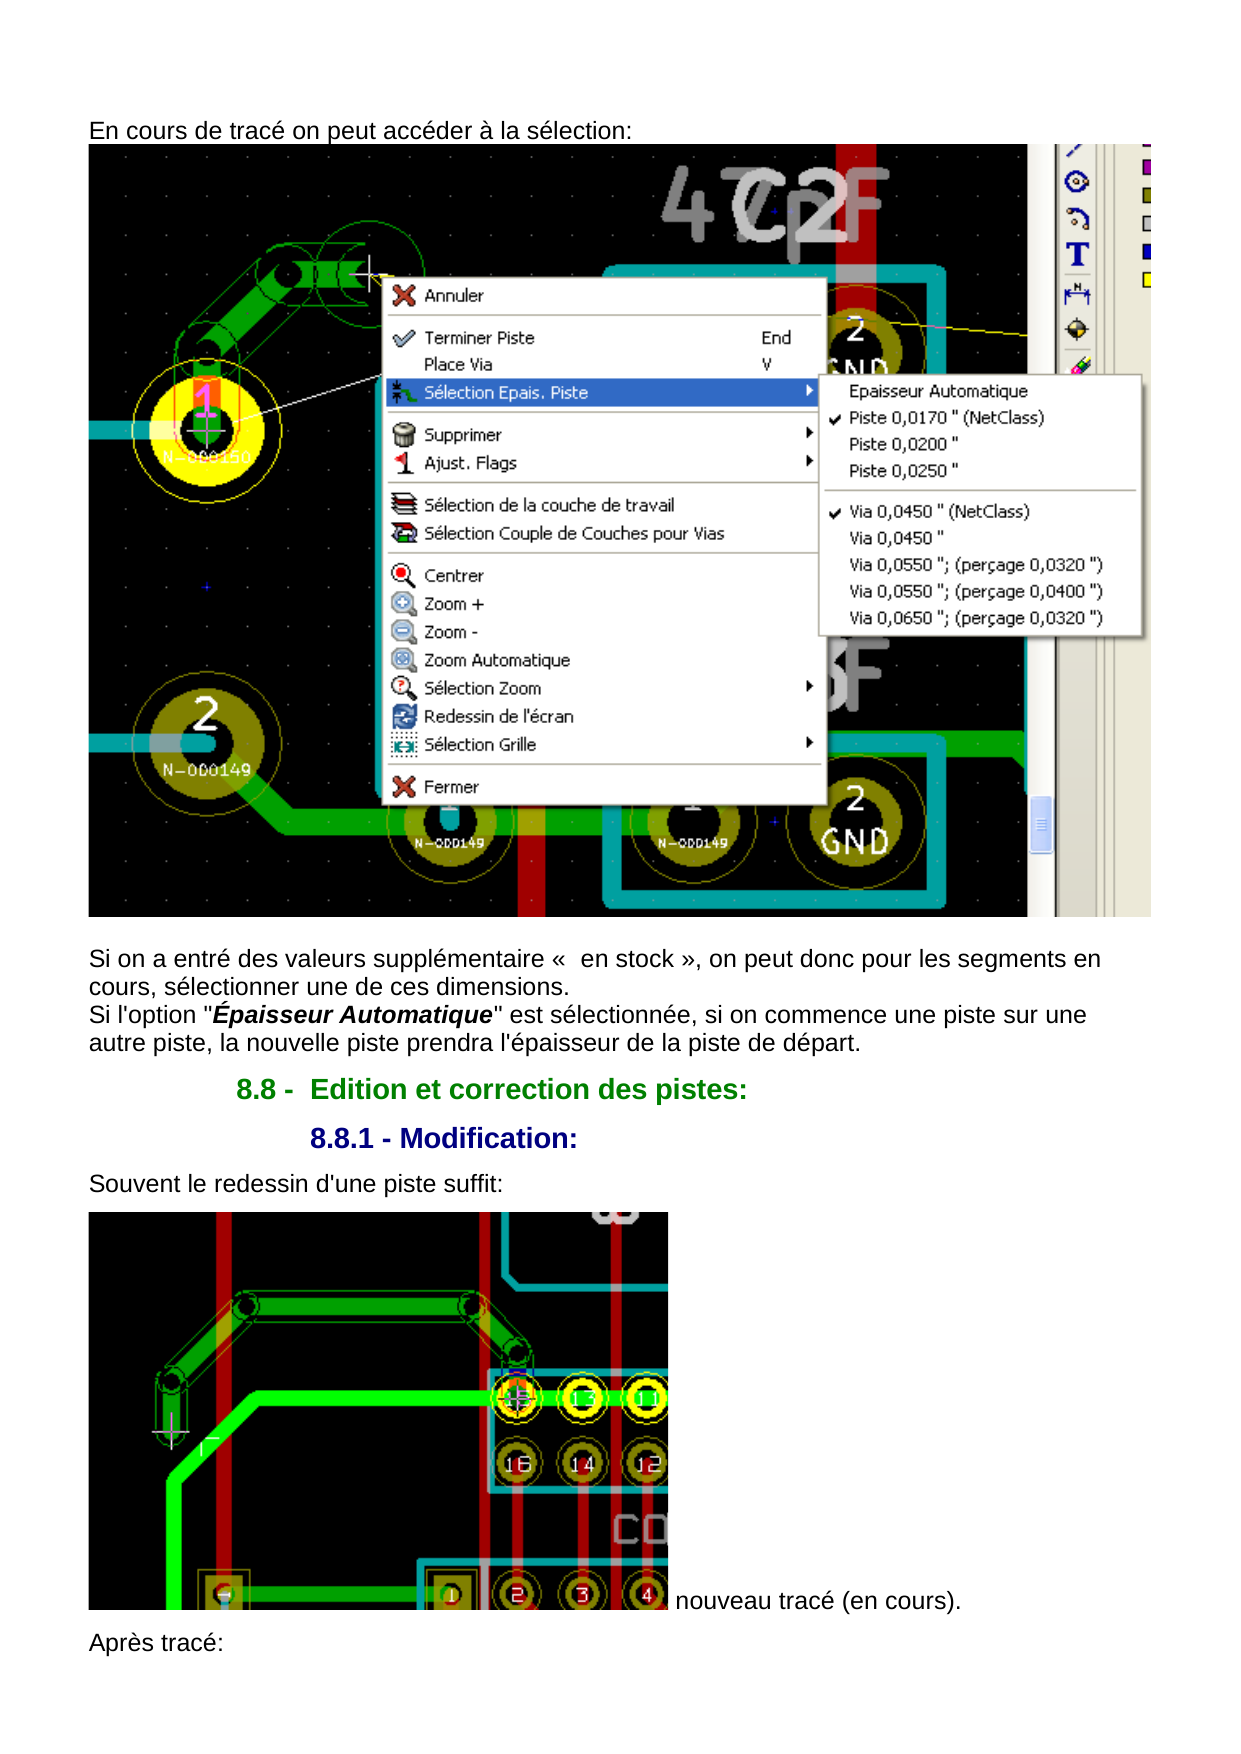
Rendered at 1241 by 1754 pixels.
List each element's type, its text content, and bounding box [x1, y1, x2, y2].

text Après tracé: [88, 1629, 1152, 1657]
picture [88, 1212, 669, 1610]
picture [88, 144, 1151, 917]
text Souvent le redessin d'une piste suffit: [88, 1170, 1152, 1198]
text En cours de tracé on peut accéder à la sélection: [88, 117, 1152, 144]
subtitle Modification: [236, 1122, 1152, 1154]
text Si on a entré des valeurs supplémentaire « en stock », on peut donc pour les segments en cours, sélectionner une de ces dimensions. [88, 944, 1152, 1001]
subtitle Edition et correction des pistes: [162, 1073, 1152, 1105]
text nouveau tracé (en cours). [88, 1212, 1152, 1615]
text Si l'option "Épaisseur Automatique" est sélectionnée, si on commence une piste sur une autre piste, la nouvelle piste prendra l'épaisseur de la piste de départ. [88, 1001, 1152, 1057]
